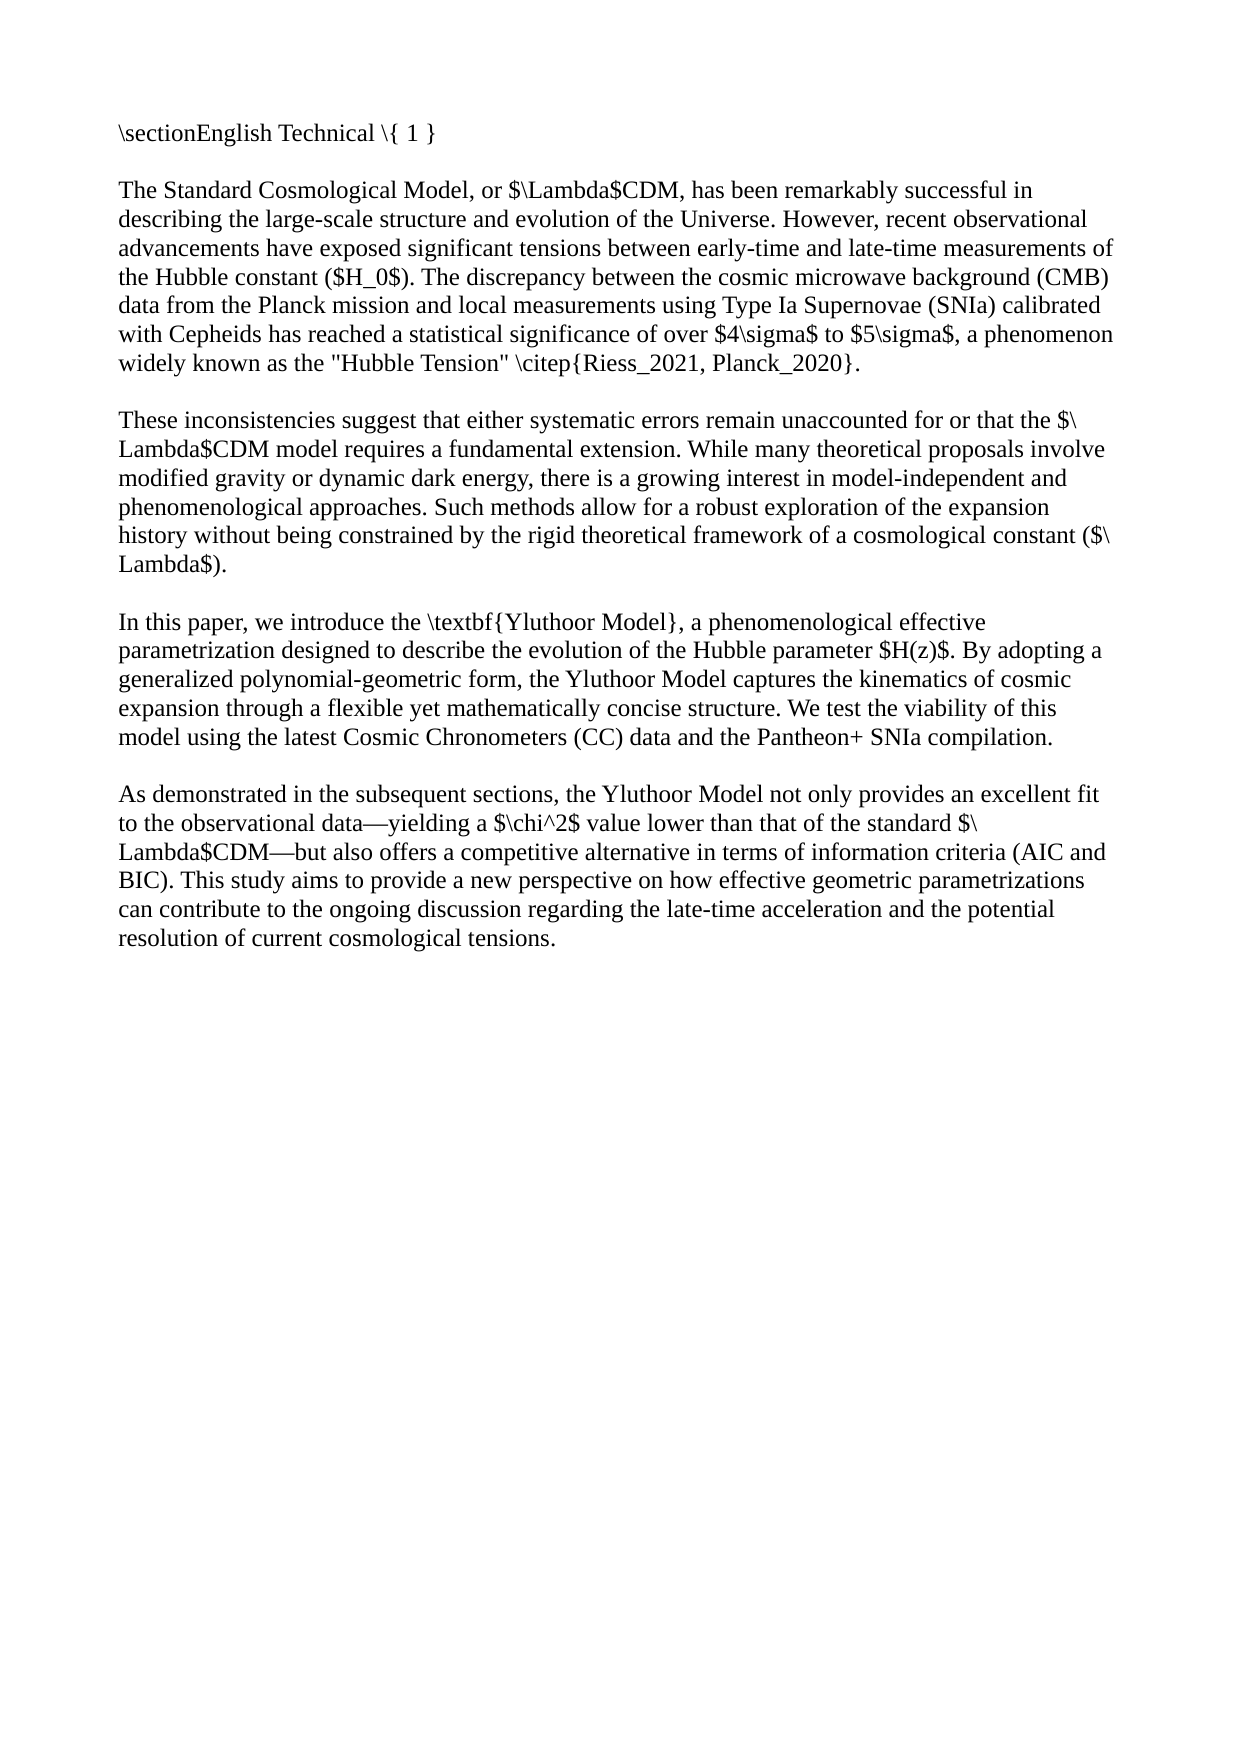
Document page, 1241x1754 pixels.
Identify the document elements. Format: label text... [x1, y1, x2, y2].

text \sectionEnglish Technical \{ 1 } The Standard Cosmological Model, or $\Lambda$CDM, has been remarkably successful in describing the large-scale structure and evolution of the Universe. However, recent observational advancements have exposed significant tensions between early-time and late-time measurements of the Hubble constant ($H_0$). The discrepancy between the cosmic microwave background (CMB) data from the Planck mission and local measurements using Type Ia Supernovae (SNIa) calibrated with Cepheids has reached a statistical significance of over $4\sigma$ to $5\sigma$, a phenomenon widely known as the "Hubble Tension" \citep{Riess_2021, Planck_2020}. These inconsistencies suggest that either systematic errors remain unaccounted for or that the $\Lambda$CDM model requires a fundamental extension. While many theoretical proposals involve modified gravity or dynamic dark energy, there is a growing interest in model-independent and phenomenological approaches. Such methods allow for a robust exploration of the expansion history without being constrained by the rigid theoretical framework of a cosmological constant ($\Lambda$). In this paper, we introduce the \textbf{Yluthoor Model}, a phenomenological effective parametrization designed to describe the evolution of the Hubble parameter $H(z)$. By adopting a generalized polynomial-geometric form, the Yluthoor Model captures the kinematics of cosmic expansion through a flexible yet mathematically concise structure. We test the viability of this model using the latest Cosmic Chronometers (CC) data and the Pantheon+ SNIa compilation. As demonstrated in the subsequent sections, the Yluthoor Model not only provides an excellent fit to the observational data—yielding a $\chi^2$ value lower than that of the standard $\Lambda$CDM—but also offers a competitive alternative in terms of information criteria (AIC and BIC). This study aims to provide a new perspective on how effective geometric parametrizations can contribute to the ongoing discussion regarding the late-time acceleration and the potential resolution of current cosmological tensions. [118, 118, 1122, 952]
